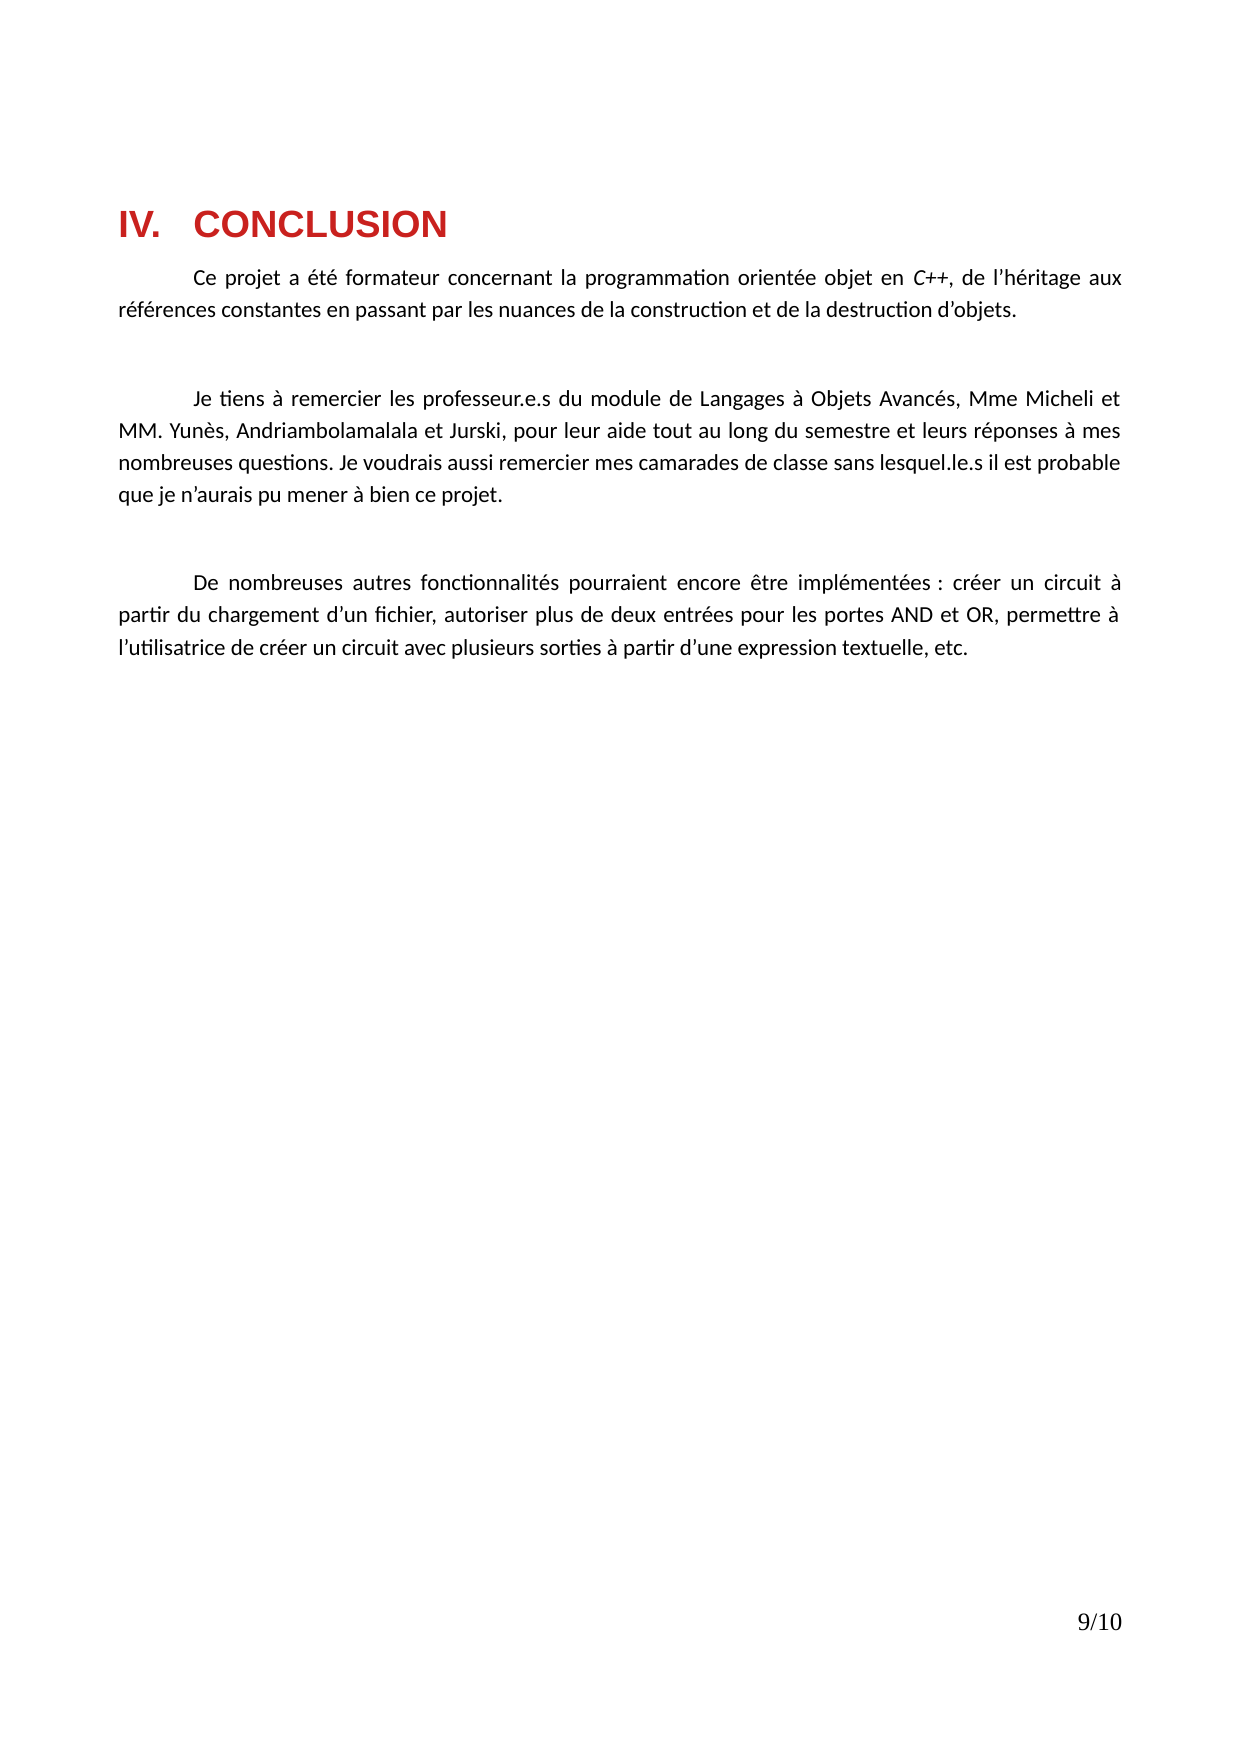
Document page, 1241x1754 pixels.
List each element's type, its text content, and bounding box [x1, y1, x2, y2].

text Je tiens à remercier les professeur.e.s du module de Langages à Objets Avancés, Mme Micheli et MM. Yunès, Andriambolamalala et Jurski, pour leur aide tout au long du semestre et leurs réponses à mes nombreuses questions. Je voudrais aussi remercier mes camarades de classe sans lesquel.le.s il est probable que je n’aurais pu mener à bien ce projet. [118, 384, 1122, 508]
subtitle CONCLUSION [118, 201, 1122, 245]
text De nombreuses autres fonctionnalités pourraient encore être implémentées : créer un circuit à partir du chargement d’un fichier, autoriser plus de deux entrées pour les portes AND et OR, permettre à l’utilisatrice de créer un circuit avec plusieurs sorties à partir d’une expression textuelle, etc. [118, 568, 1122, 661]
text Ce projet a été formateur concernant la programmation orientée objet en C++, de l’héritage aux références constantes en passant par les nuances de la construction et de la destruction d’objets. [118, 263, 1122, 324]
